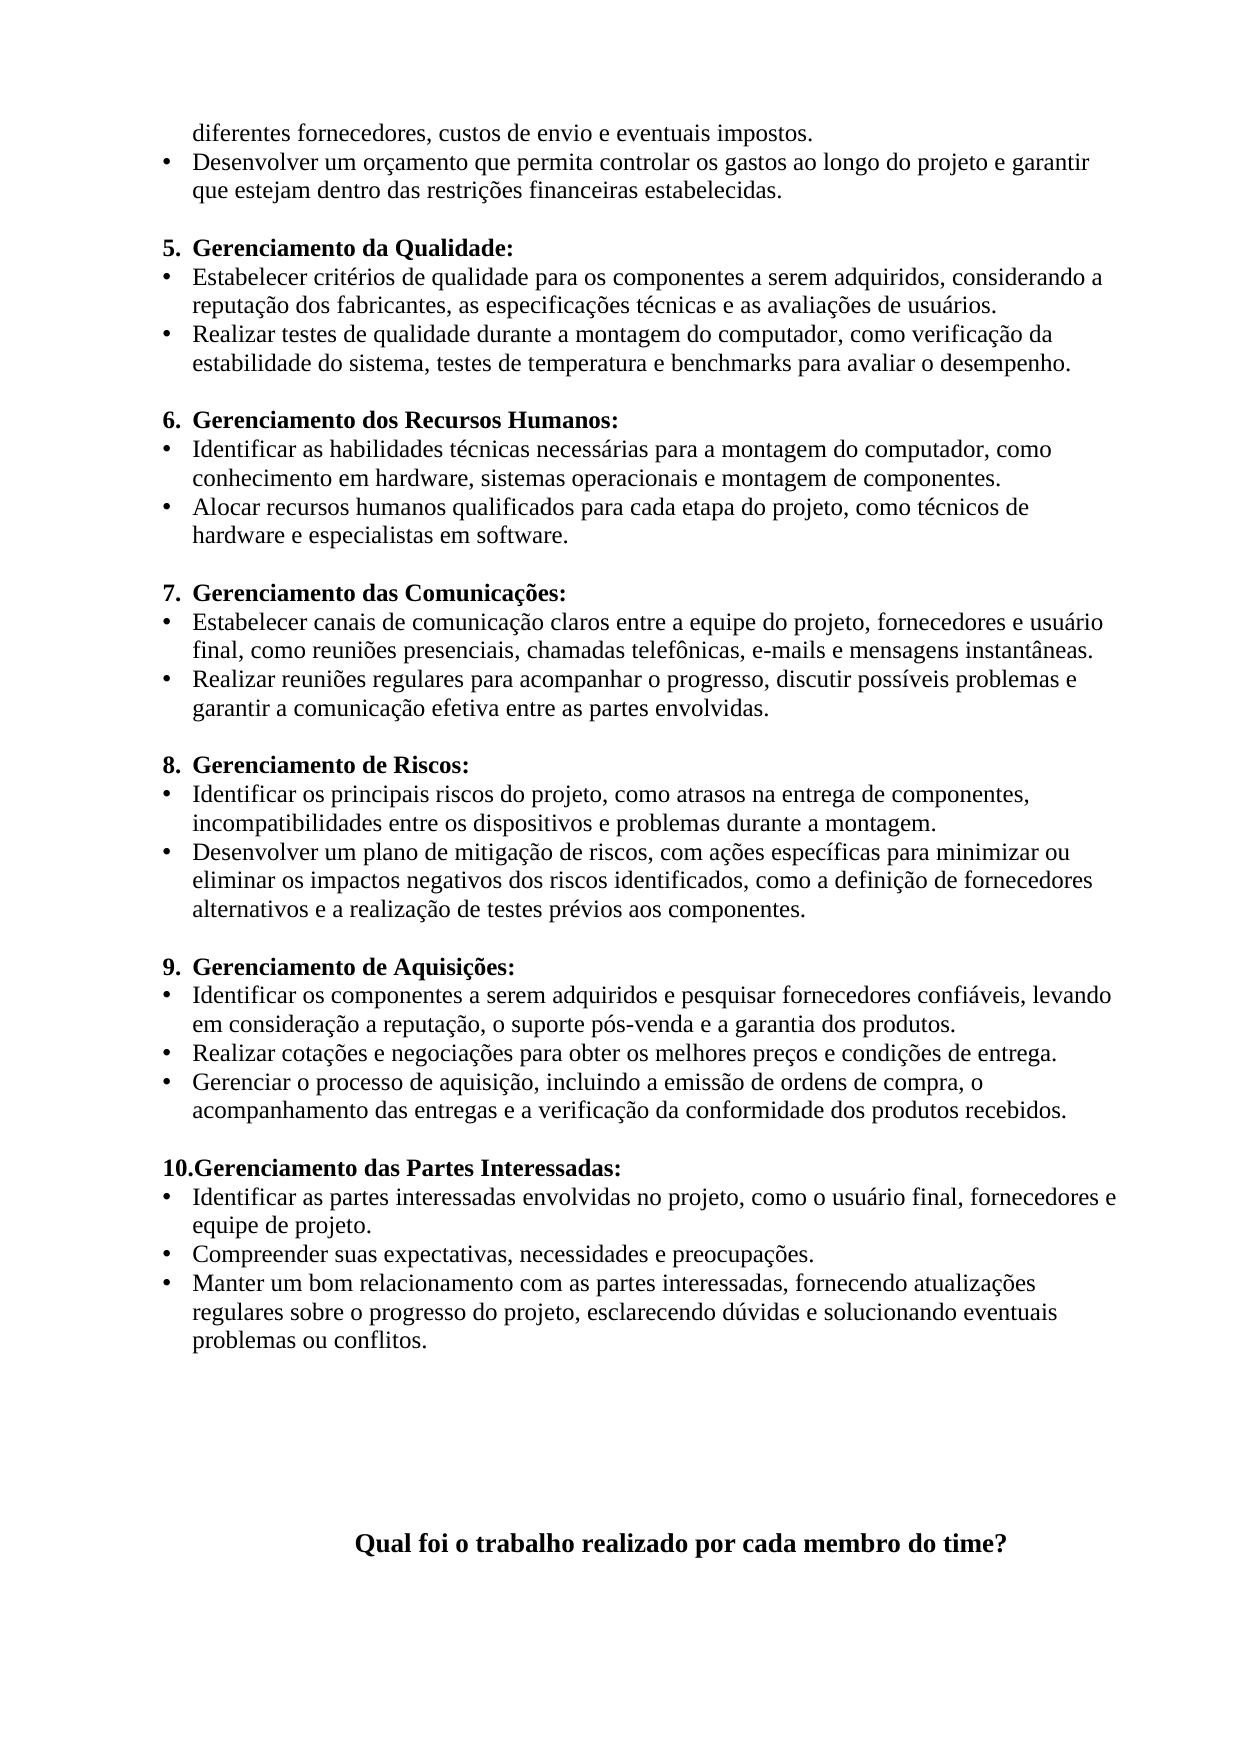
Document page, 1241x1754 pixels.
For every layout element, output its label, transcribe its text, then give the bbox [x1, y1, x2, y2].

list Identificar os principais riscos do projeto, como atrasos na entrega de componentes, incompatibilidades entre os dispositivos e problemas durante a montagem. [162, 779, 1122, 837]
list Estabelecer critérios de qualidade para os componentes a serem adquiridos, considerando a reputação dos fabricantes, as especificações técnicas e as avaliações de usuários. [162, 262, 1122, 319]
list Gerenciamento das Partes Interessadas: [162, 1153, 1122, 1182]
list Identificar as habilidades técnicas necessárias para a montagem do computador, como conhecimento em hardware, sistemas operacionais e montagem de componentes. [162, 434, 1122, 492]
list Realizar testes de qualidade durante a montagem do computador, como verificação da estabilidade do sistema, testes de temperatura e benchmarks para avaliar o desempenho. [162, 319, 1122, 377]
list Gerenciamento dos Recursos Humanos: [162, 406, 1122, 434]
list Manter um bom relacionamento com as partes interessadas, fornecendo atualizações regulares sobre o progresso do projeto, esclarecendo dúvidas e solucionando eventuais problemas ou conflitos. [162, 1268, 1122, 1354]
list Gerenciamento da Qualidade: [162, 233, 1122, 262]
list Gerenciamento das Comunicações: [162, 578, 1122, 607]
list Desenvolver um orçamento que permita controlar os gastos ao longo do projeto e garantir que estejam dentro das restrições financeiras estabelecidas. [162, 147, 1122, 204]
list Identificar os componentes a serem adquiridos e pesquisar fornecedores confiáveis, levando em consideração a reputação, o suporte pós-venda e a garantia dos produtos. [162, 981, 1122, 1038]
list Gerenciamento de Riscos: [162, 751, 1122, 779]
text Qual foi o trabalho realizado por cada membro do time? [118, 1527, 1122, 1558]
list Identificar as partes interessadas envolvidas no projeto, como o usuário final, fornecedores e equipe de projeto. [162, 1182, 1122, 1239]
list Realizar reuniões regulares para acompanhar o progresso, discutir possíveis problemas e garantir a comunicação efetiva entre as partes envolvidas. [162, 664, 1122, 722]
list Desenvolver um plano de mitigação de riscos, com ações específicas para minimizar ou eliminar os impactos negativos dos riscos identificados, como a definição de fornecedores alternativos e a realização de testes prévios aos componentes. [162, 837, 1122, 923]
list Compreender suas expectativas, necessidades e preocupações. [162, 1239, 1122, 1268]
list Alocar recursos humanos qualificados para cada etapa do projeto, como técnicos de hardware e especialistas em software. [162, 492, 1122, 549]
list Gerenciamento de Aquisições: [162, 952, 1122, 981]
list Gerenciar o processo de aquisição, incluindo a emissão de ordens de compra, o acompanhamento das entregas e a verificação da conformidade dos produtos recebidos. [162, 1067, 1122, 1124]
list diferentes fornecedores, custos de envio e eventuais impostos. [162, 118, 1122, 147]
list Realizar cotações e negociações para obter os melhores preços e condições de entrega. [162, 1038, 1122, 1067]
list Estabelecer canais de comunicação claros entre a equipe do projeto, fornecedores e usuário final, como reuniões presenciais, chamadas telefônicas, e-mails e mensagens instantâneas. [162, 607, 1122, 664]
